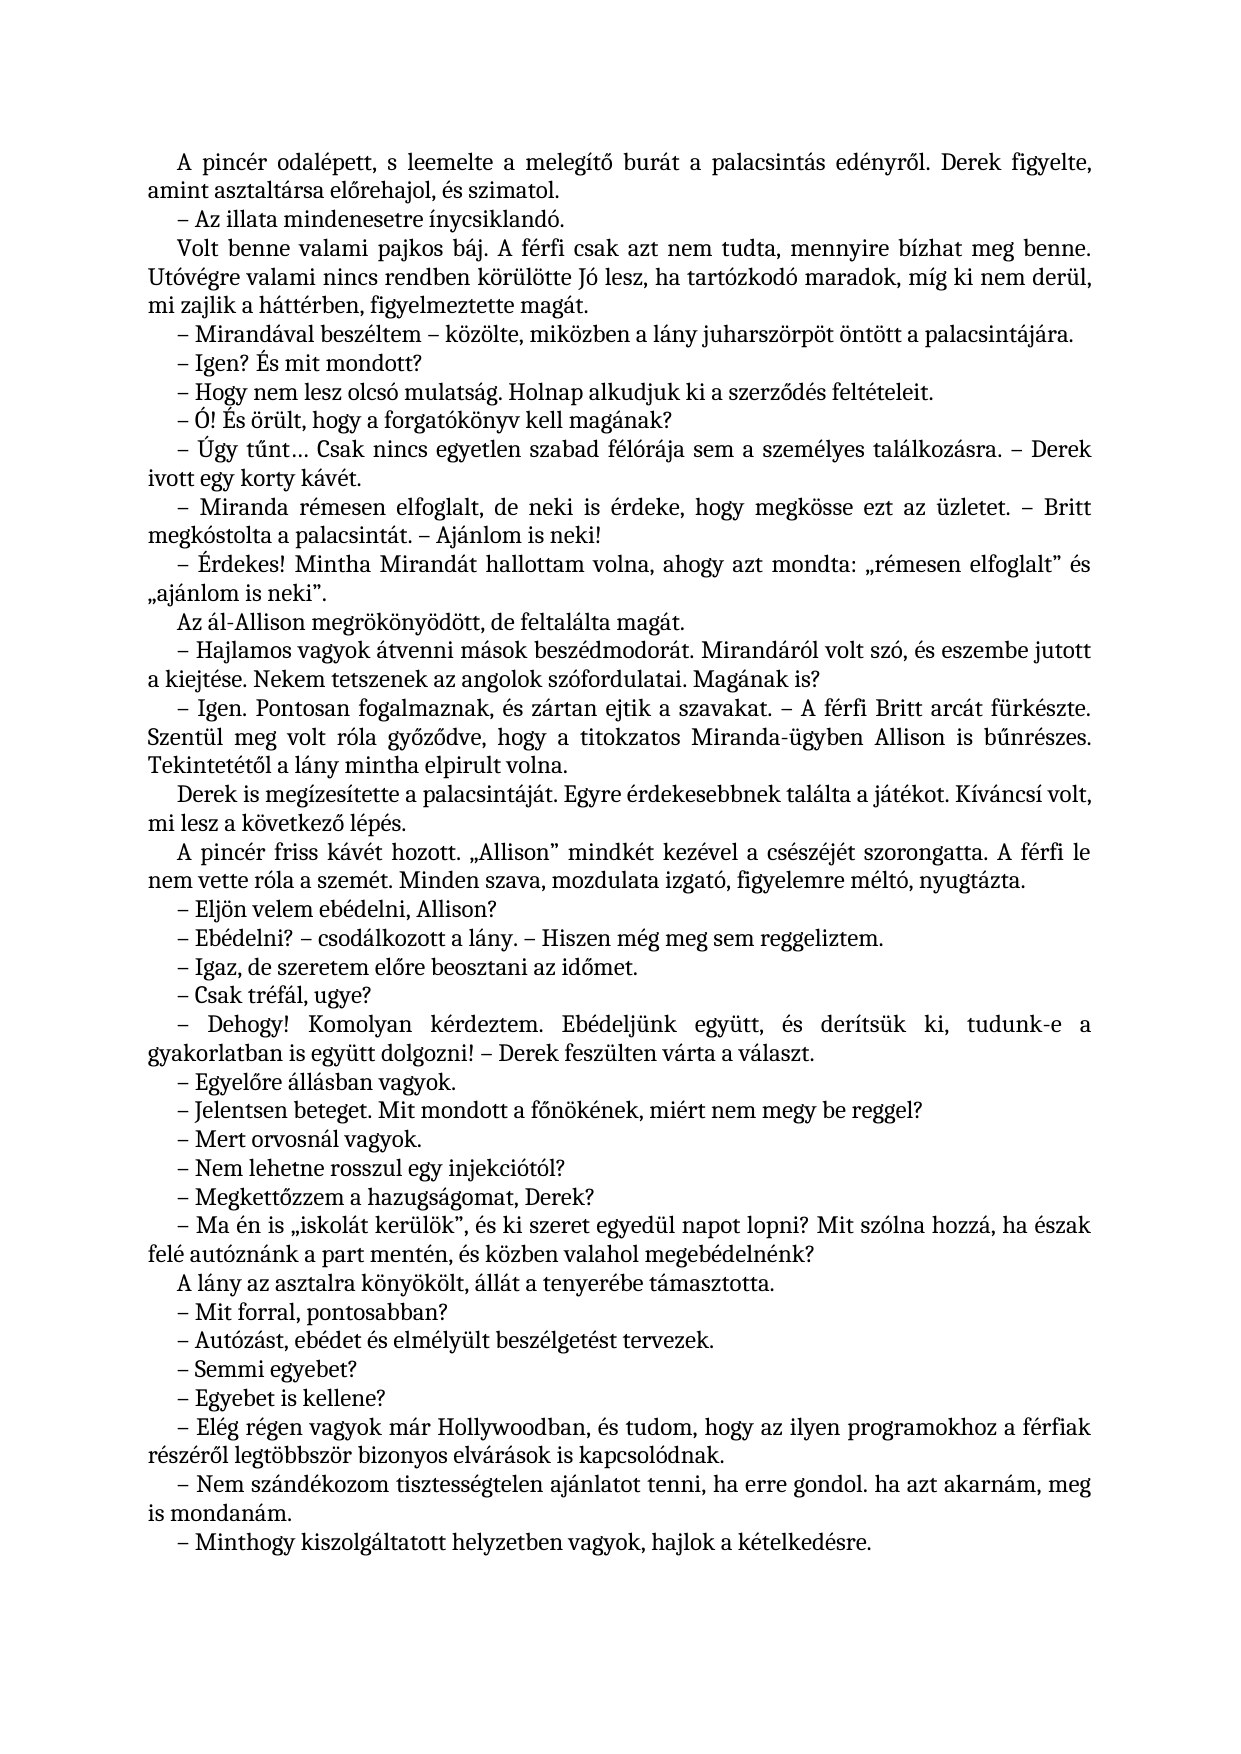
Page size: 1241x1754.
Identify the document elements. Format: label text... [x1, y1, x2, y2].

text – Ma én is „iskolát kerülök”, és ki szeret egyedül napot lopni? Mit szólna hozzá, ha észak felé autóznánk a part mentén, és közben valahol megebédelnénk? [148, 1211, 1093, 1269]
text – Az illata mindenesetre ínycsiklandó. [148, 205, 1093, 234]
text – Nem lehetne rosszul egy injekciótól? [148, 1154, 1093, 1183]
text – Hogy nem lesz olcsó mulatság. Holnap alkudjuk ki a szerződés feltételeit. [148, 378, 1093, 406]
text – Eljön velem ebédelni, Allison? [148, 895, 1093, 924]
text – Miranda rémesen elfoglalt, de neki is érdeke, hogy megkösse ezt az üzletet. – Britt megkóstolta a palacsintát. – Ajánlom is neki! [148, 493, 1093, 550]
text – Igaz, de szeretem előre beosztani az időmet. [148, 953, 1093, 981]
text – Jelentsen beteget. Mit mondott a főnökének, miért nem megy be reggel? [148, 1096, 1093, 1125]
text – Nem szándékozom tisztességtelen ajánlatot tenni, ha erre gondol. ha azt akarnám, meg is mondanám. [148, 1470, 1093, 1528]
text – Elég régen vagyok már Hollywoodban, és tudom, hogy az ilyen programokhoz a férfiak részéről legtöbbször bizonyos elvárások is kapcsolódnak. [148, 1413, 1093, 1470]
text – Egyebet is kellene? [148, 1384, 1093, 1413]
text – Úgy tűnt… Csak nincs egyetlen szabad félórája sem a személyes találkozásra. – Derek ivott egy korty kávét. [148, 435, 1093, 493]
text – Megkettőzzem a hazugságomat, Derek? [148, 1183, 1093, 1211]
text – Igen? És mit mondott? [148, 349, 1093, 378]
text – Ebédelni? – csodálkozott a lány. – Hiszen még meg sem reggeliztem. [148, 924, 1093, 953]
text A lány az asztalra könyökölt, állát a tenyerébe támasztotta. [148, 1269, 1093, 1298]
text – Igen. Pontosan fogalmaznak, és zártan ejtik a szavakat. – A férfi Britt arcát fürkészte. Szentül meg volt róla győződve, hogy a titokzatos Miranda-ügyben Allison is bűnrészes. Tekintetétől a lány mintha elpirult volna. [148, 694, 1093, 780]
text – Semmi egyebet? [148, 1355, 1093, 1384]
text Derek is megízesítette a palacsintáját. Egyre érdekesebbnek találta a játékot. Kíváncsí volt, mi lesz a következő lépés. [148, 780, 1093, 838]
text – Dehogy! Komolyan kérdeztem. Ebédeljünk együtt, és derítsük ki, tudunk-e a gyakorlatban is együtt dolgozni! – Derek feszülten várta a választ. [148, 1010, 1093, 1068]
text – Ó! És örült, hogy a forgatókönyv kell magának? [148, 406, 1093, 435]
text A pincér odalépett, s leemelte a melegítő burát a palacsintás edényről. Derek figyelte, amint asztaltársa előrehajol, és szimatol. [148, 148, 1093, 205]
text Volt benne valami pajkos báj. A férfi csak azt nem tudta, mennyire bízhat meg benne. Utóvégre valami nincs rendben körülötte Jó lesz, ha tartózkodó maradok, míg ki nem derül, mi zajlik a háttérben, figyelmeztette magát. [148, 234, 1093, 320]
text – Csak tréfál, ugye? [148, 981, 1093, 1010]
text – Minthogy kiszolgáltatott helyzetben vagyok, hajlok a kételkedésre. [148, 1528, 1093, 1556]
text – Hajlamos vagyok átvenni mások beszédmodorát. Mirandáról volt szó, és eszembe jutott a kiejtése. Nekem tetszenek az angolok szófordulatai. Magának is? [148, 636, 1093, 694]
text – Érdekes! Mintha Mirandát hallottam volna, ahogy azt mondta: „rémesen elfoglalt” és „ajánlom is neki”. [148, 550, 1093, 608]
text – Autózást, ebédet és elmélyült beszélgetést tervezek. [148, 1326, 1093, 1355]
text – Mert orvosnál vagyok. [148, 1125, 1093, 1154]
text – Mirandával beszéltem – közölte, miközben a lány juharszörpöt öntött a palacsintájára. [148, 320, 1093, 349]
text Az ál-Allison megrökönyödött, de feltalálta magát. [148, 608, 1093, 636]
text A pincér friss kávét hozott. „Allison” mindkét kezével a csészéjét szorongatta. A férfi le nem vette róla a szemét. Minden szava, mozdulata izgató, figyelemre méltó, nyugtázta. [148, 838, 1093, 895]
text – Mit forral, pontosabban? [148, 1298, 1093, 1326]
text – Egyelőre állásban vagyok. [148, 1068, 1093, 1096]
